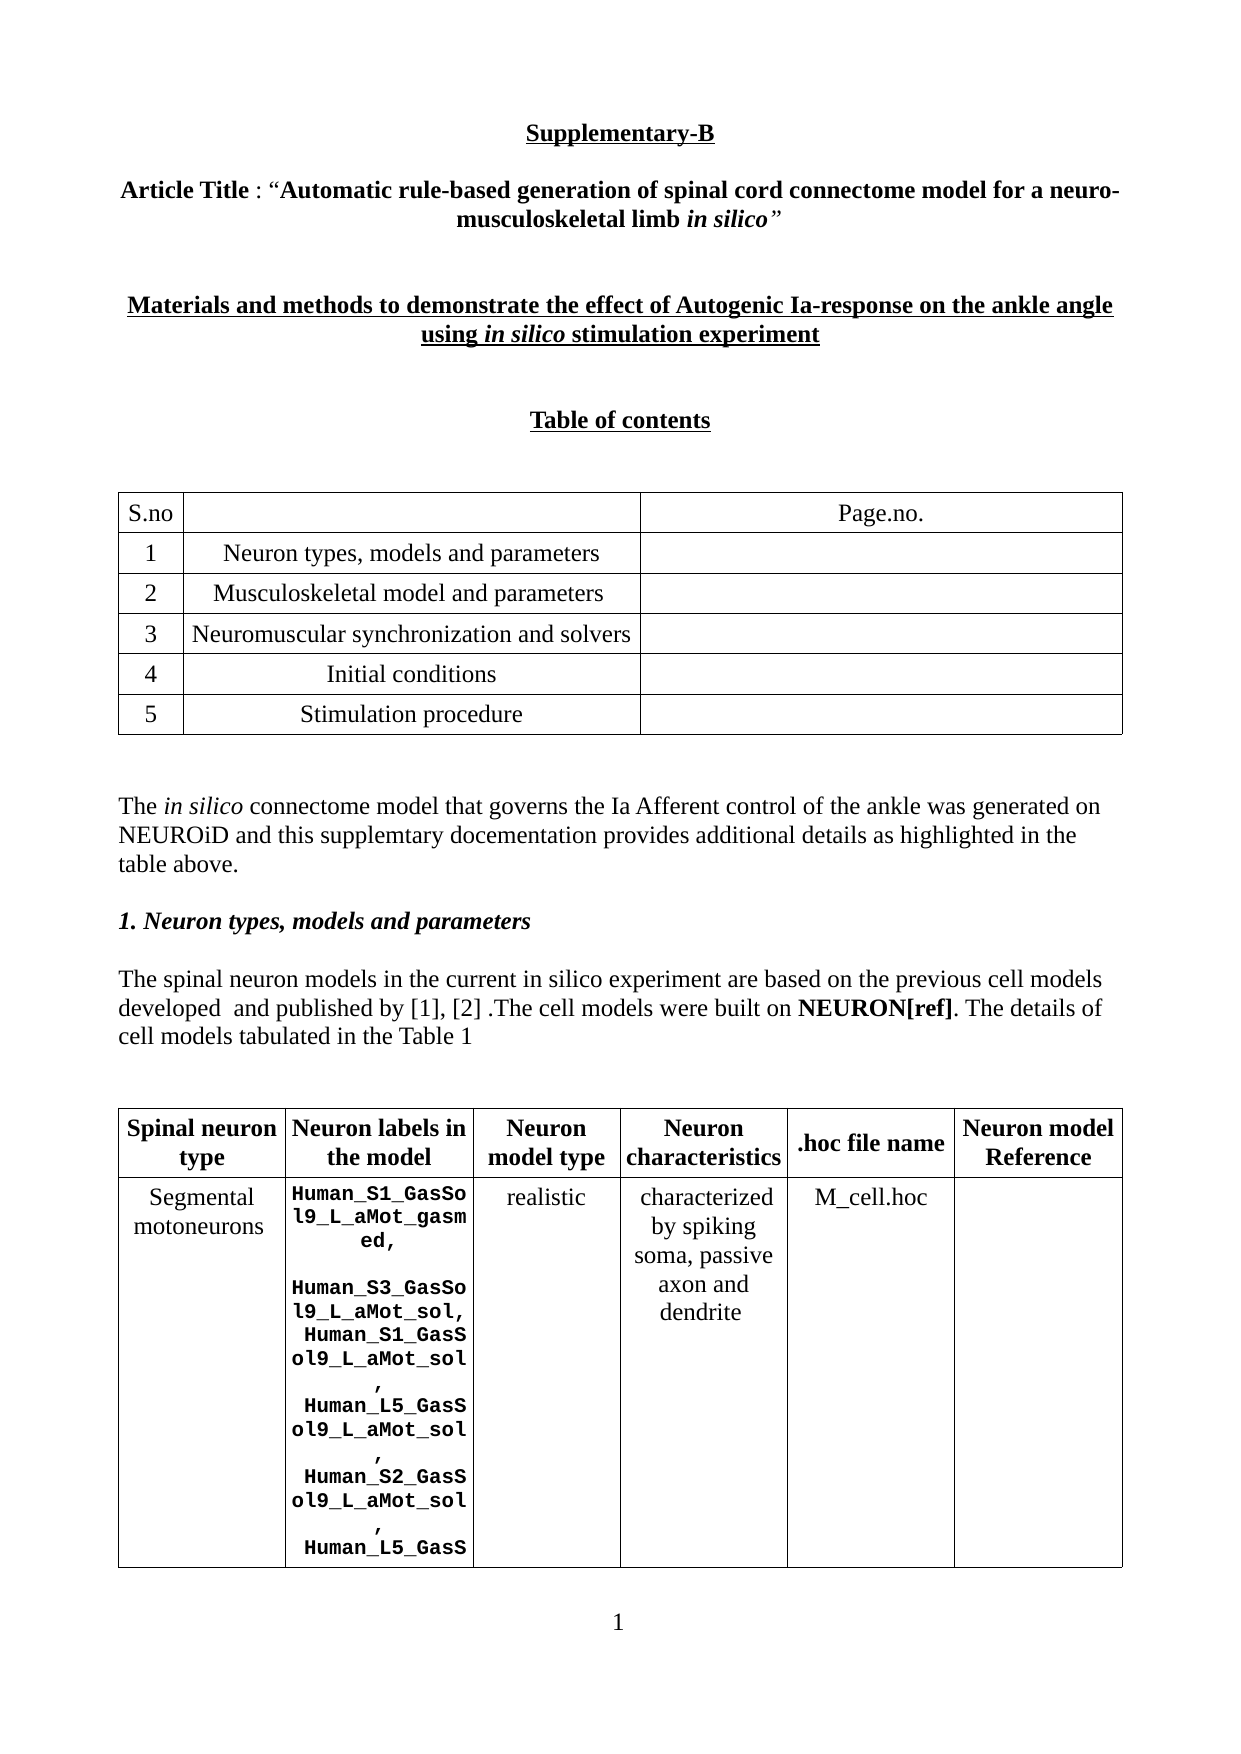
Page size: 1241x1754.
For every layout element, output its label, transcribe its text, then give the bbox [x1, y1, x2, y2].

table_header Page.no. [641, 493, 1122, 532]
table_header S.no [119, 493, 183, 532]
text 1. Neuron types, models and parameters [118, 906, 1122, 935]
table_cell Stimulation procedure [184, 695, 640, 734]
table_cell [641, 533, 1122, 572]
table_cell [641, 614, 1122, 653]
text Article Title : “Automatic rule-based generation of spinal cord connectome model for a neuro-musculoskeletal limb in silico” [118, 176, 1122, 233]
table_cell realistic [474, 1178, 620, 1567]
table_header Neuron model type [474, 1109, 620, 1177]
table_cell 2 [119, 574, 183, 613]
text Table of contents [118, 406, 1122, 434]
table_cell Neuron types, models and parameters [184, 533, 640, 572]
table_cell Initial conditions [184, 654, 640, 693]
table_cell [641, 695, 1122, 734]
table_header .hoc file name [788, 1109, 954, 1177]
text Supplementary-B [118, 118, 1122, 147]
table_cell [641, 654, 1122, 693]
table_cell 3 [119, 614, 183, 653]
text The in silico connectome model that governs the Ia Afferent control of the ankle was generated on NEUROiD and this supplemtary docementation provides additional details as highlighted in the table above. [118, 791, 1122, 878]
table_cell [641, 574, 1122, 613]
text Materials and methods to demonstrate the effect of Autogenic Ia-response on the ankle angle using in silico stimulation experiment [118, 291, 1122, 348]
table_cell [955, 1178, 1122, 1567]
table_header Neuron labels in the model [286, 1109, 473, 1177]
table_header Neuron model Reference [955, 1109, 1122, 1177]
table_header Neuron characteristics [621, 1109, 787, 1177]
table_header [184, 493, 640, 532]
table_cell characterized by spiking soma, passive axon and dendrite [621, 1178, 787, 1567]
table_cell 4 [119, 654, 183, 693]
table_cell 5 [119, 695, 183, 734]
table_cell Neuromuscular synchronization and solvers [184, 614, 640, 653]
table_cell Musculoskeletal model and parameters [184, 574, 640, 613]
text The spinal neuron models in the current in silico experiment are based on the previous cell models developed and published by [1], [2]⁠ .The cell models were built on NEURON[ref]. The details of cell models tabulated in the Table 1 [118, 964, 1122, 1050]
table_cell M_cell.hoc [788, 1178, 954, 1567]
table_cell 1 [119, 533, 183, 572]
table_cell Segmental motoneurons [119, 1178, 285, 1567]
table_cell Human_S1_GasSol9_L_aMot_gasmed, Human_S3_GasSol9_L_aMot_sol, Human_S1_GasSol9_L_aMot_sol, Human_L5_GasSol9_L_aMot_sol, Human_S2_GasSol9_L_aMot_sol, Human_L5_GasS [286, 1178, 473, 1567]
table_header Spinal neuron type [119, 1109, 285, 1177]
